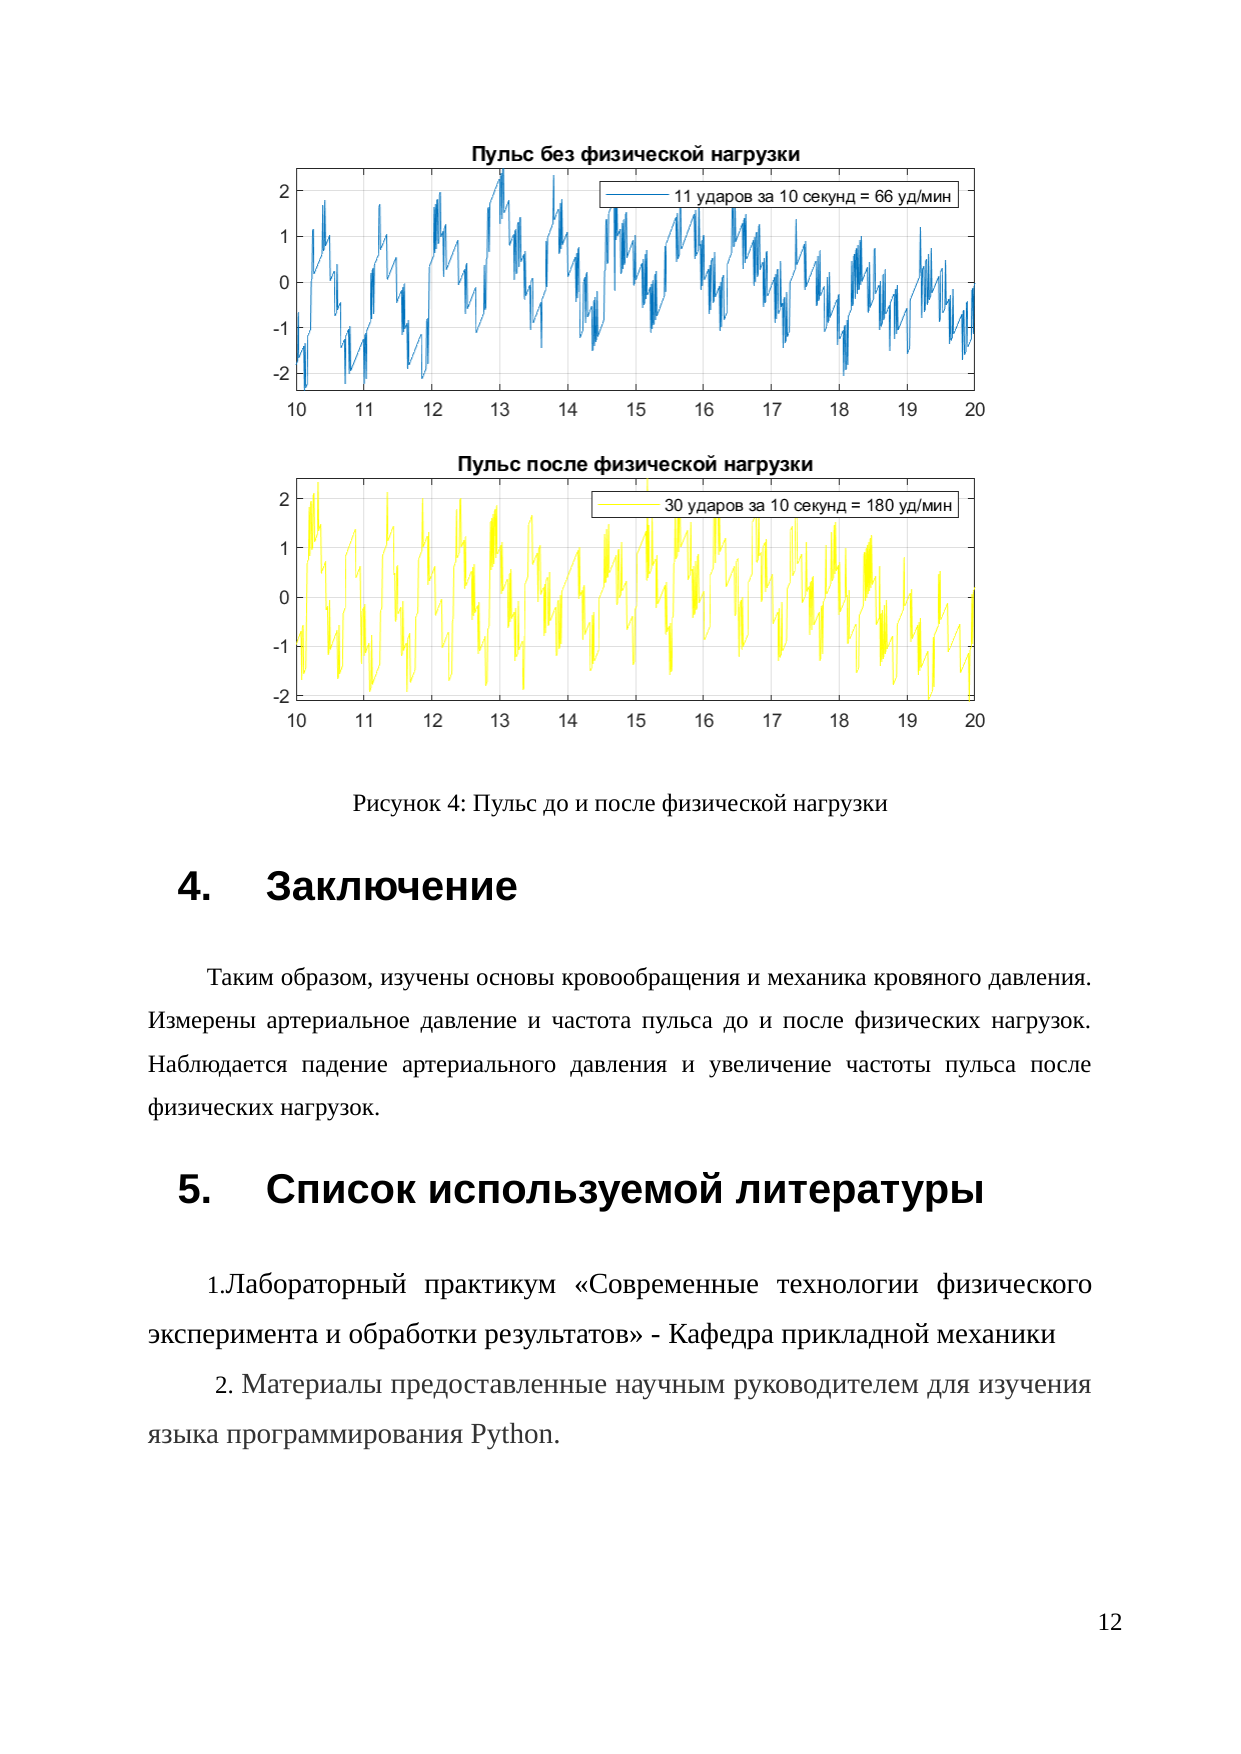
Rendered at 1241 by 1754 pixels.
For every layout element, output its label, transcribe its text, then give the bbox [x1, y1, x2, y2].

text Рисунок 4: Пульс до и после физической нагрузки [118, 788, 1122, 817]
picture [182, 118, 1058, 774]
text 1.Лабораторный практикум «Современные технологии физического эксперимента и обработки результатов» - Кафедра прикладной механики [148, 1266, 1093, 1349]
subtitle Список используемой литературы [118, 1164, 1122, 1212]
text 2. Материалы предоставленные научным руководителем для изучения языка программирования Python. [148, 1366, 1093, 1450]
text Таким образом, изучены основы кровообращения и механика кровяного давления. Измерены артериальное давление и частота пульса до и после физических нагрузок. Наблюдается падение артериального давления и увеличение частоты пульса после физических нагрузок. [148, 962, 1093, 1121]
subtitle Заключение [118, 861, 1122, 909]
